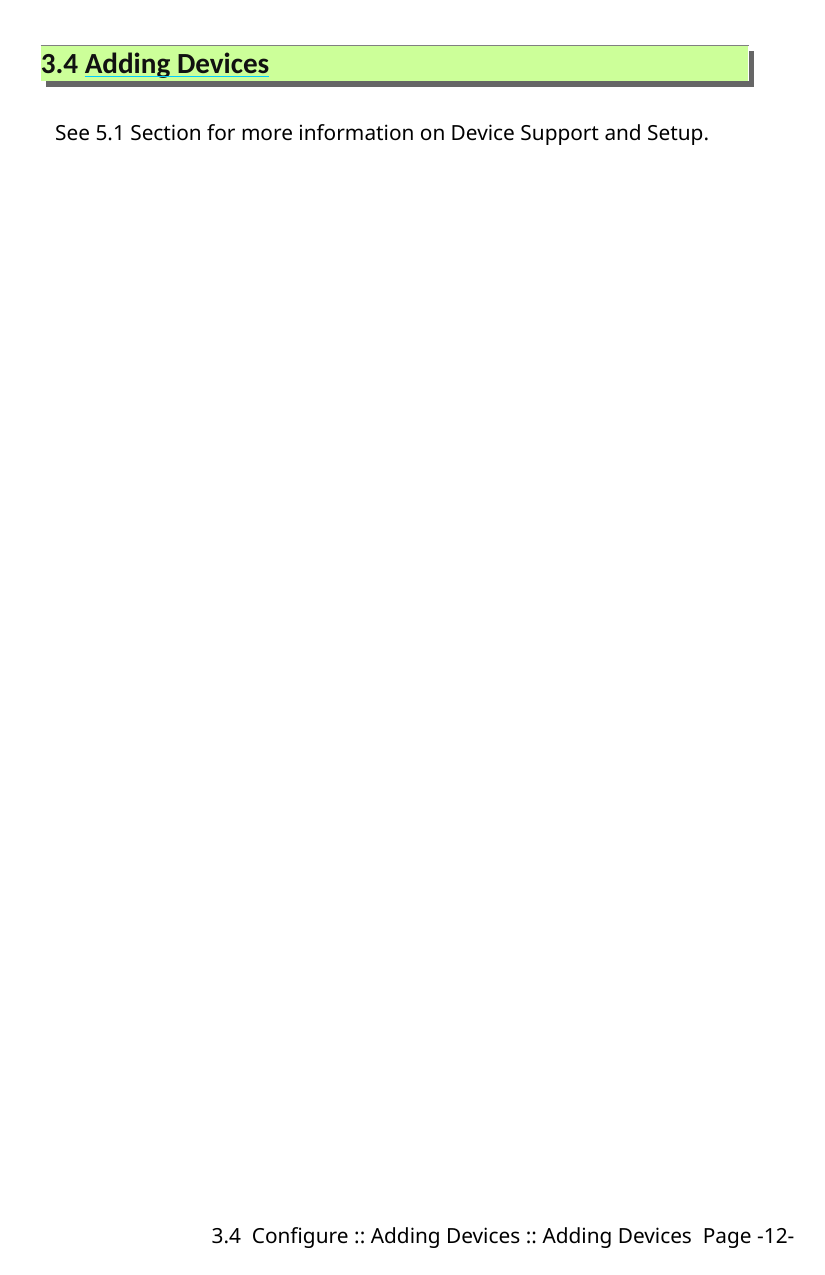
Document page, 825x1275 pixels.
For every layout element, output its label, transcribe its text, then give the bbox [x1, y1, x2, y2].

text See 5.1 Section for more information on Device Support and Setup. [55, 118, 799, 147]
subtitle Adding Devices [41, 46, 748, 81]
